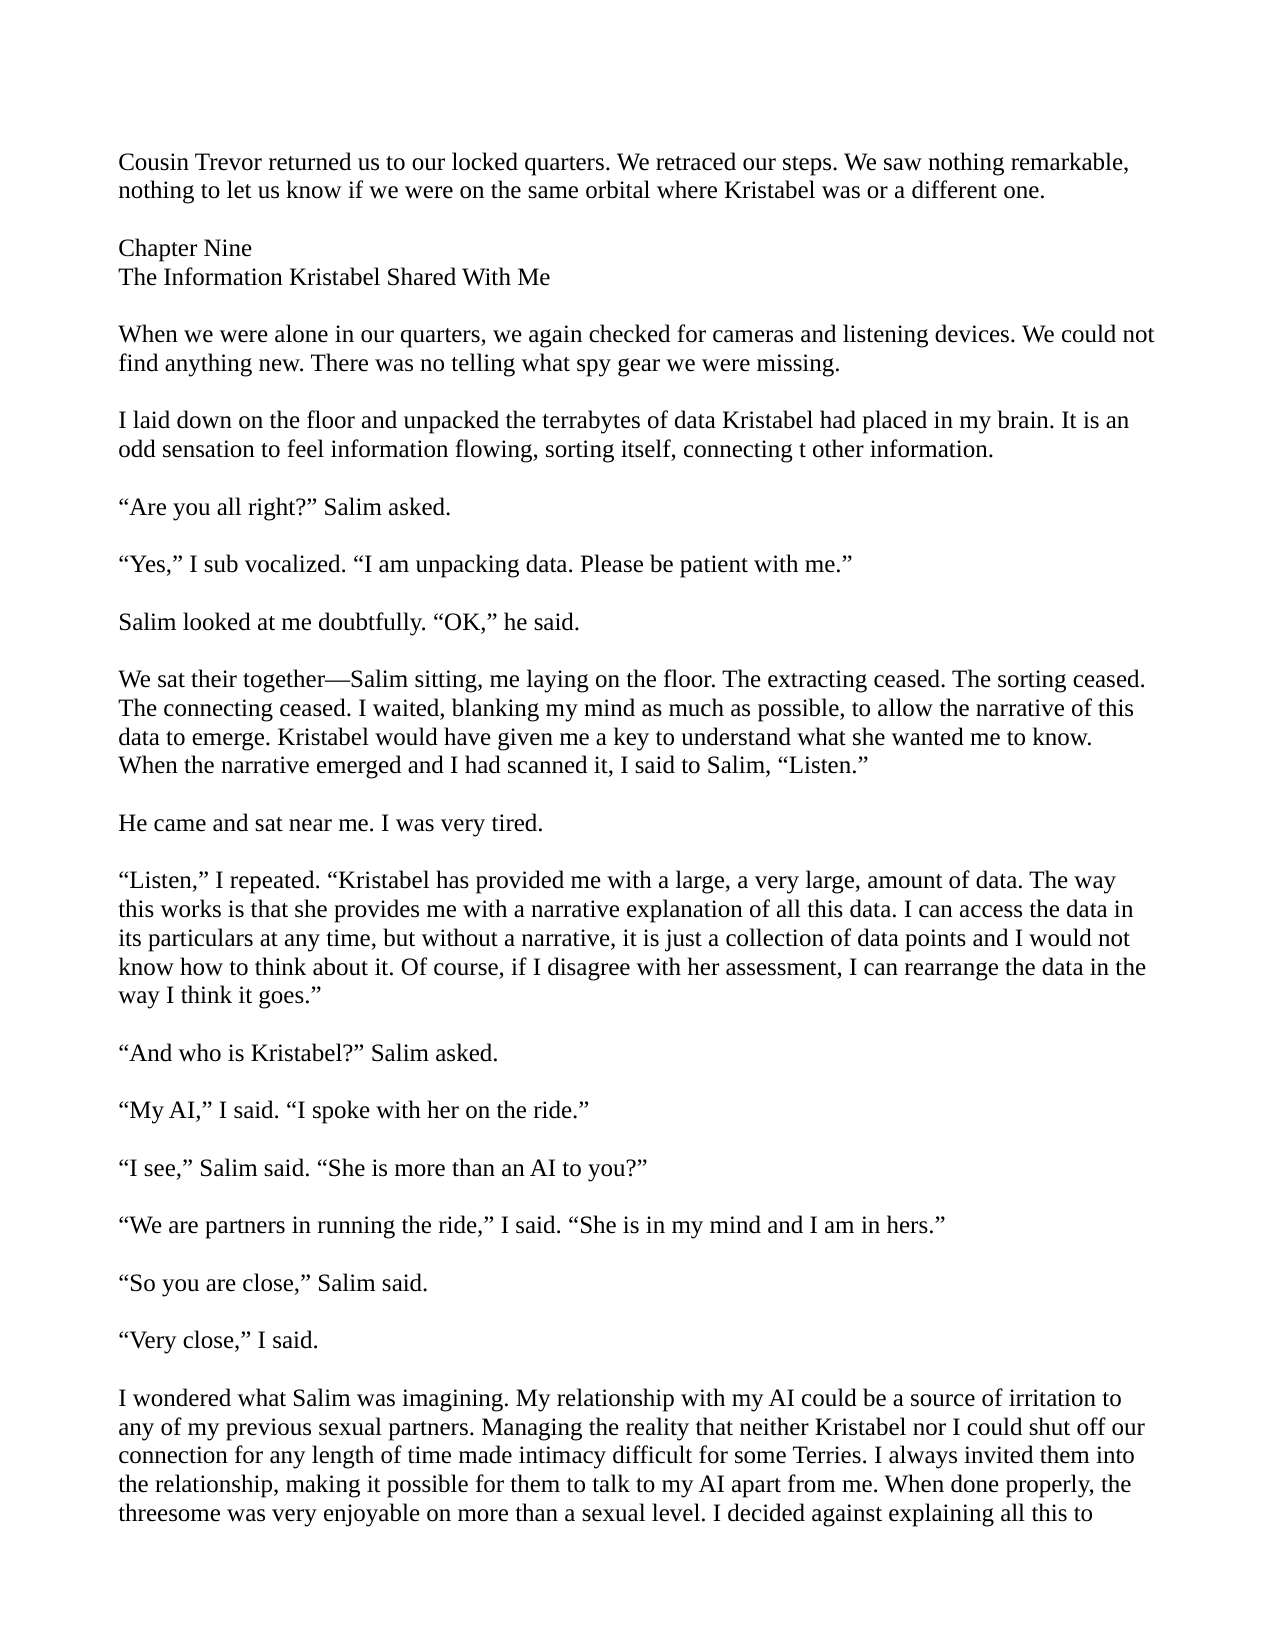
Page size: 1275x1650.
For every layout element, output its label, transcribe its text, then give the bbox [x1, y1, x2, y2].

text The Information Kristabel Shared With Me [118, 262, 1157, 291]
text “Listen,” I repeated. “Kristabel has provided me with a large, a very large, amount of data. The way this works is that she provides me with a narrative explanation of all this data. I can access the data in its particulars at any time, but without a narrative, it is just a collection of data points and I would not know how to think about it. Of course, if I disagree with her assessment, I can rearrange the data in the way I think it goes.” [118, 866, 1157, 1009]
text “Yes,” I sub vocalized. “I am unpacking data. Please be patient with me.” [118, 549, 1157, 578]
text Chapter Nine [118, 233, 1157, 262]
text “My AI,” I said. “I spoke with her on the ride.” [118, 1096, 1157, 1124]
text “Are you all right?” Salim asked. [118, 492, 1157, 521]
text Salim looked at me doubtfully. “OK,” he said. [118, 607, 1157, 636]
text When we were alone in our quarters, we again checked for cameras and listening devices. We could not find anything new. There was no telling what spy gear we were missing. [118, 319, 1157, 377]
text “Very close,” I said. [118, 1326, 1157, 1354]
text “And who is Kristabel?” Salim asked. [118, 1038, 1157, 1067]
text We sat their together—Salim sitting, me laying on the floor. The extracting ceased. The sorting ceased. The connecting ceased. I waited, blanking my mind as much as possible, to allow the narrative of this data to emerge. Kristabel would have given me a key to understand what she wanted me to know. When the narrative emerged and I had scanned it, I said to Salim, “Listen.” [118, 664, 1157, 779]
text “So you are close,” Salim said. [118, 1268, 1157, 1297]
text “We are partners in running the ride,” I said. “She is in my mind and I am in hers.” [118, 1211, 1157, 1239]
text He came and sat near me. I was very tired. [118, 808, 1157, 837]
text Cousin Trevor returned us to our locked quarters. We retraced our steps. We saw nothing remarkable, nothing to let us know if we were on the same orbital where Kristabel was or a different one. [118, 147, 1157, 204]
text I wondered what Salim was imagining. My relationship with my AI could be a source of irritation to any of my previous sexual partners. Managing the reality that neither Kristabel nor I could shut off our connection for any length of time made intimacy difficult for some Terries. I always invited them into the relationship, making it possible for them to talk to my AI apart from me. When done properly, the threesome was very enjoyable on more than a sexual level. I decided against explaining all this to [118, 1383, 1157, 1527]
text “I see,” Salim said. “She is more than an AI to you?” [118, 1153, 1157, 1182]
text I laid down on the floor and unpacked the terrabytes of data Kristabel had placed in my brain. It is an odd sensation to feel information flowing, sorting itself, connecting t other information. [118, 406, 1157, 463]
